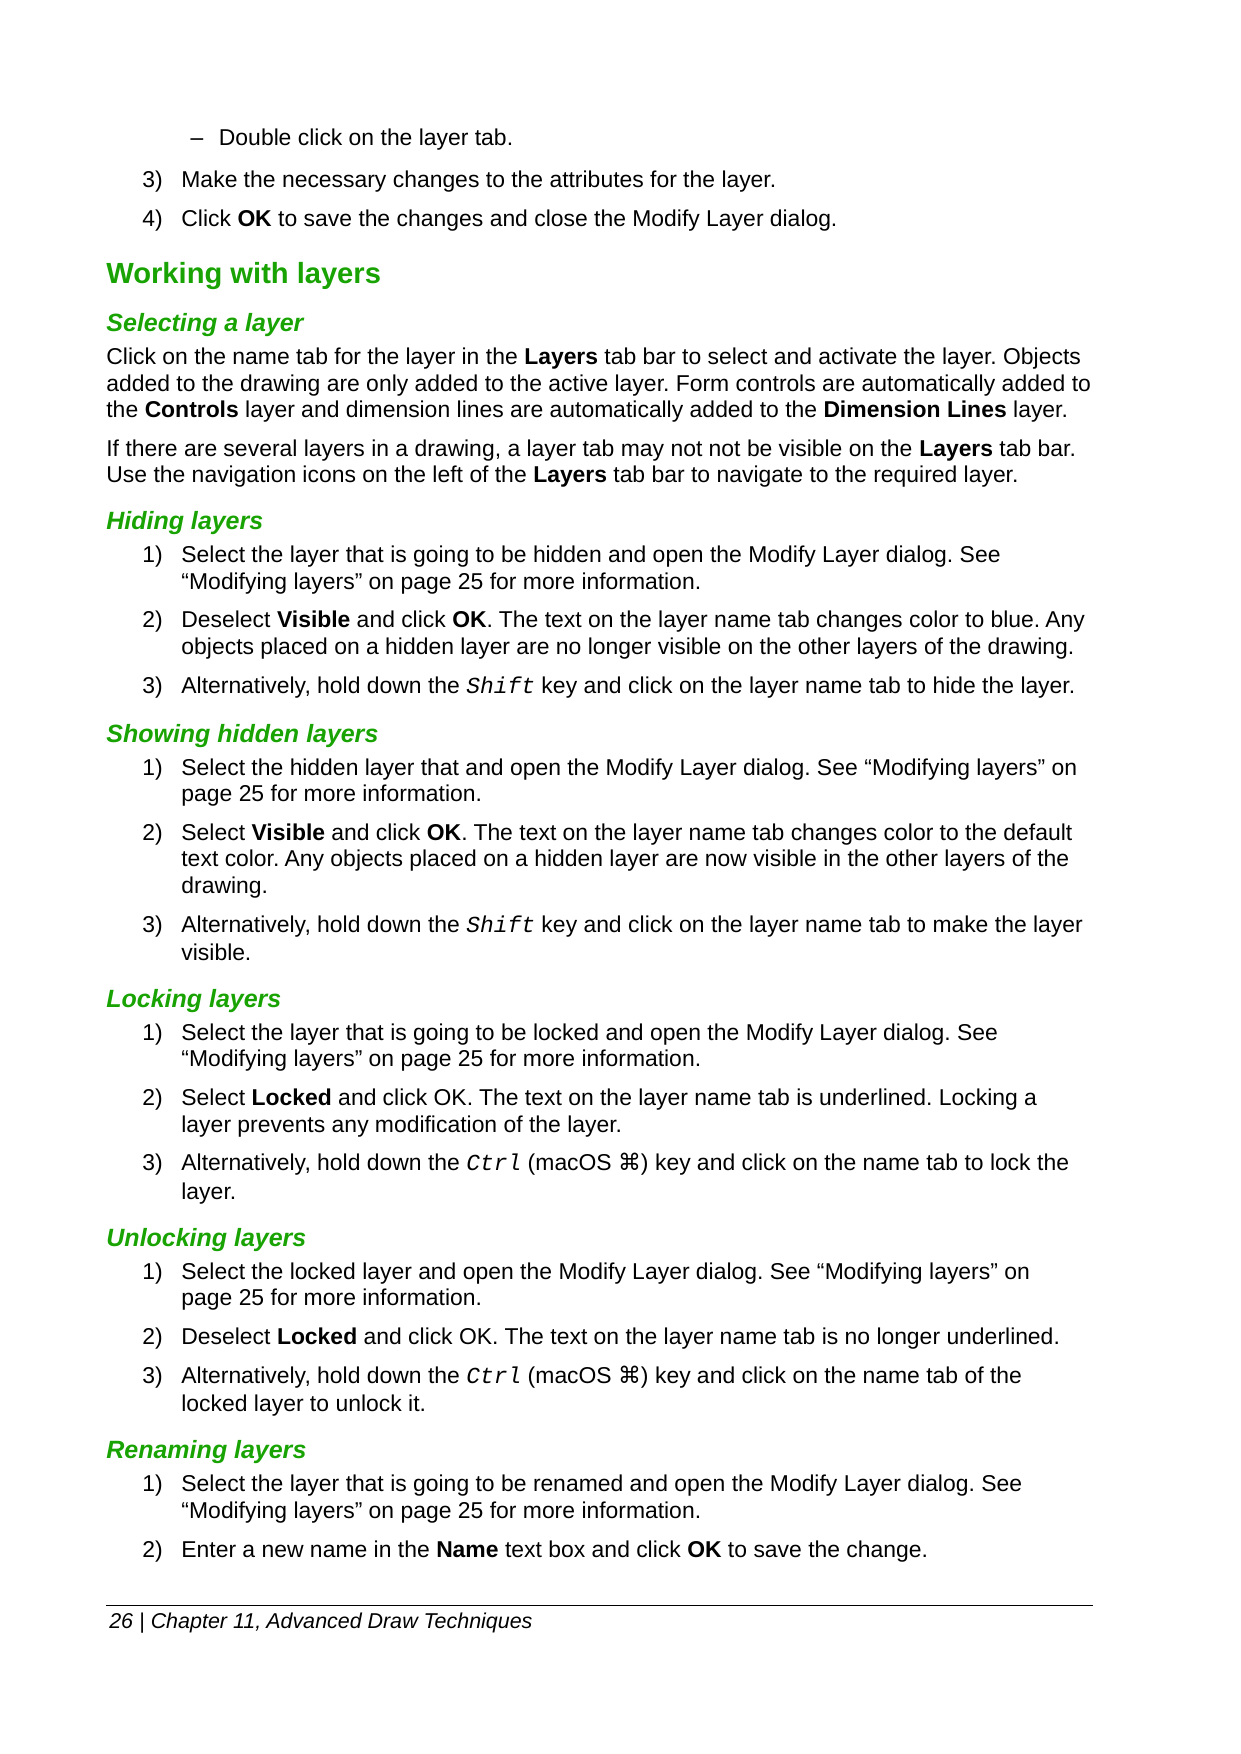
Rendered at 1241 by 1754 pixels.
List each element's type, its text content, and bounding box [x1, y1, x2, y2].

list Deselect Visible and click OK. The text on the layer name tab changes color to blue. Any objects placed on a hidden layer are no longer visible on the other layers of the drawing. [162, 606, 1093, 659]
list Alternatively, hold down the Shift key and click on the layer name tab to make the layer visible. [162, 911, 1093, 965]
subtitle Renaming layers [106, 1435, 1093, 1464]
subtitle Locking layers [106, 984, 1093, 1013]
list Alternatively, hold down the Ctrl (macOS ⌘) key and click on the name tab to lock the layer. [162, 1149, 1093, 1204]
subtitle Hiding layers [106, 506, 1093, 535]
list Make the necessary changes to the attributes for the layer. [162, 166, 1093, 192]
list Double click on the layer tab. [187, 121, 1093, 153]
list Select the layer that is going to be renamed and open the Modify Layer dialog. See “Modifying layers” on page 25 for more information. [162, 1470, 1093, 1523]
list Enter a new name in the Name text box and click OK to save the change. [162, 1536, 1093, 1562]
text Click on the name tab for the layer in the Layers tab bar to select and activate the layer. Objects added to the drawing are only added to the active layer. Form controls are automatically added to the Controls layer and dimension lines are automatically added to the Dimension Lines layer. [106, 343, 1093, 422]
subtitle Showing hidden layers [106, 719, 1093, 747]
text If there are several layers in a drawing, a layer tab may not not be visible on the Layers tab bar. Use the navigation icons on the left of the Layers tab bar to navigate to the required layer. [106, 435, 1093, 487]
list Select the hidden layer that and open the Modify Layer dialog. See “Modifying layers” on page 25 for more information. [162, 754, 1093, 806]
list Select the locked layer and open the Modify Layer dialog. See “Modifying layers” on page 25 for more information. [162, 1258, 1093, 1311]
subtitle Unlocking layers [106, 1223, 1093, 1252]
list Deselect Locked and click OK. The text on the layer name tab is no longer underlined. [162, 1323, 1093, 1349]
list Select the layer that is going to be locked and open the Modify Layer dialog. See “Modifying layers” on page 25 for more information. [162, 1019, 1093, 1072]
list Alternatively, hold down the Ctrl (macOS ⌘) key and click on the name tab of the locked layer to unlock it. [162, 1362, 1093, 1417]
list Click OK to save the changes and close the Modify Layer dialog. [162, 204, 1093, 231]
list Select Visible and click OK. The text on the layer name tab changes color to the default text color. Any objects placed on a hidden layer are now visible in the other layers of the drawing. [162, 819, 1093, 898]
subtitle Working with layers [106, 256, 1093, 289]
subtitle Selecting a layer [106, 308, 1093, 337]
list Alternatively, hold down the Shift key and click on the layer name tab to hide the layer. [162, 672, 1093, 700]
list Select Locked and click OK. The text on the layer name tab is underlined. Locking a layer prevents any modification of the layer. [162, 1084, 1093, 1137]
list Select the layer that is going to be hidden and open the Modify Layer dialog. See “Modifying layers” on page 25 for more information. [162, 541, 1093, 594]
